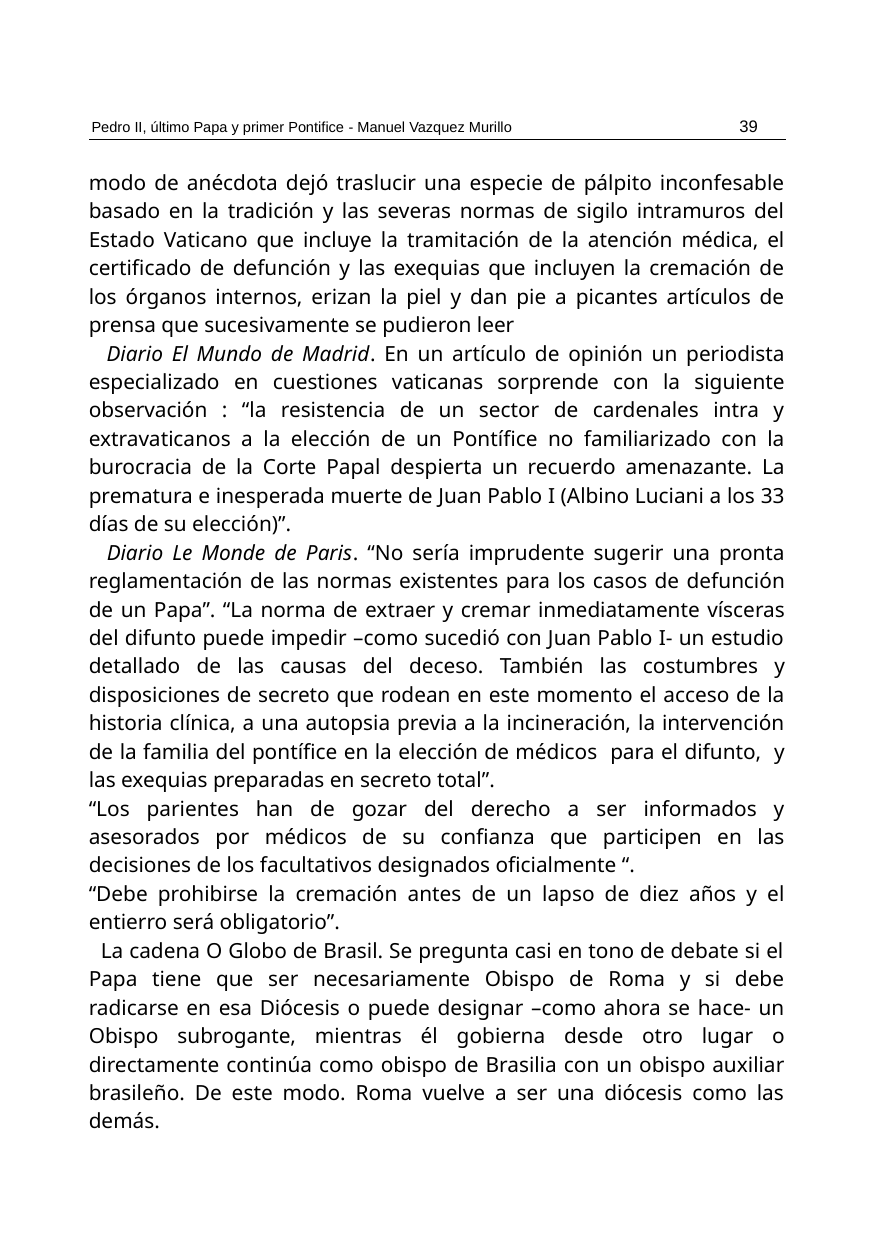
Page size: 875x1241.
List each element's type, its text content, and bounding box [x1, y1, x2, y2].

text La cadena O Globo de Brasil. Se pregunta casi en tono de debate si el Papa tiene que ser necesariamente Obispo de Roma y si debe radicarse en esa Diócesis o puede designar –como ahora se hace- un Obispo subrogante, mientras él gobierna desde otro lugar o directamente continúa como obispo de Brasilia con un obispo auxiliar brasileño. De este modo. Roma vuelve a ser una diócesis como las demás. [88, 936, 786, 1135]
text Diario El Mundo de Madrid. En un artículo de opinión un periodista especializado en cuestiones vaticanas sorprende con la siguiente observación : “la resistencia de un sector de cardenales intra y extravaticanos a la elección de un Pontífice no familiarizado con la burocracia de la Corte Papal despierta un recuerdo amenazante. La prematura e inesperada muerte de Juan Pablo I (Albino Luciani a los 33 días de su elección)”. [88, 339, 786, 538]
text Diario Le Monde de Paris. “No sería imprudente sugerir una pronta reglamentación de las normas existentes para los casos de defunción de un Papa”. “La norma de extraer y cremar inmediatamente vísceras del difunto puede impedir –como sucedió con Juan Pablo I- un estudio detallado de las causas del deceso. También las costumbres y disposiciones de secreto que rodean en este momento el acceso de la historia clínica, a una autopsia previa a la incineración, la intervención de la familia del pontífice en la elección de médicos para el difunto, y las exequias preparadas en secreto total”. [88, 538, 786, 794]
text “Debe prohibirse la cremación antes de un lapso de diez años y el entierro será obligatorio”. [88, 879, 786, 936]
text “Los parientes han de gozar del derecho a ser informados y asesorados por médicos de su confianza que participen en las decisiones de los facultativos designados oficialmente “. [88, 794, 786, 879]
text modo de anécdota dejó traslucir una especie de pálpito inconfesable basado en la tradición y las severas normas de sigilo intramuros del Estado Vaticano que incluye la tramitación de la atención médica, el certificado de defunción y las exequias que incluyen la cremación de los órganos internos, erizan la piel y dan pie a picantes artículos de prensa que sucesivamente se pudieron leer [88, 168, 786, 339]
